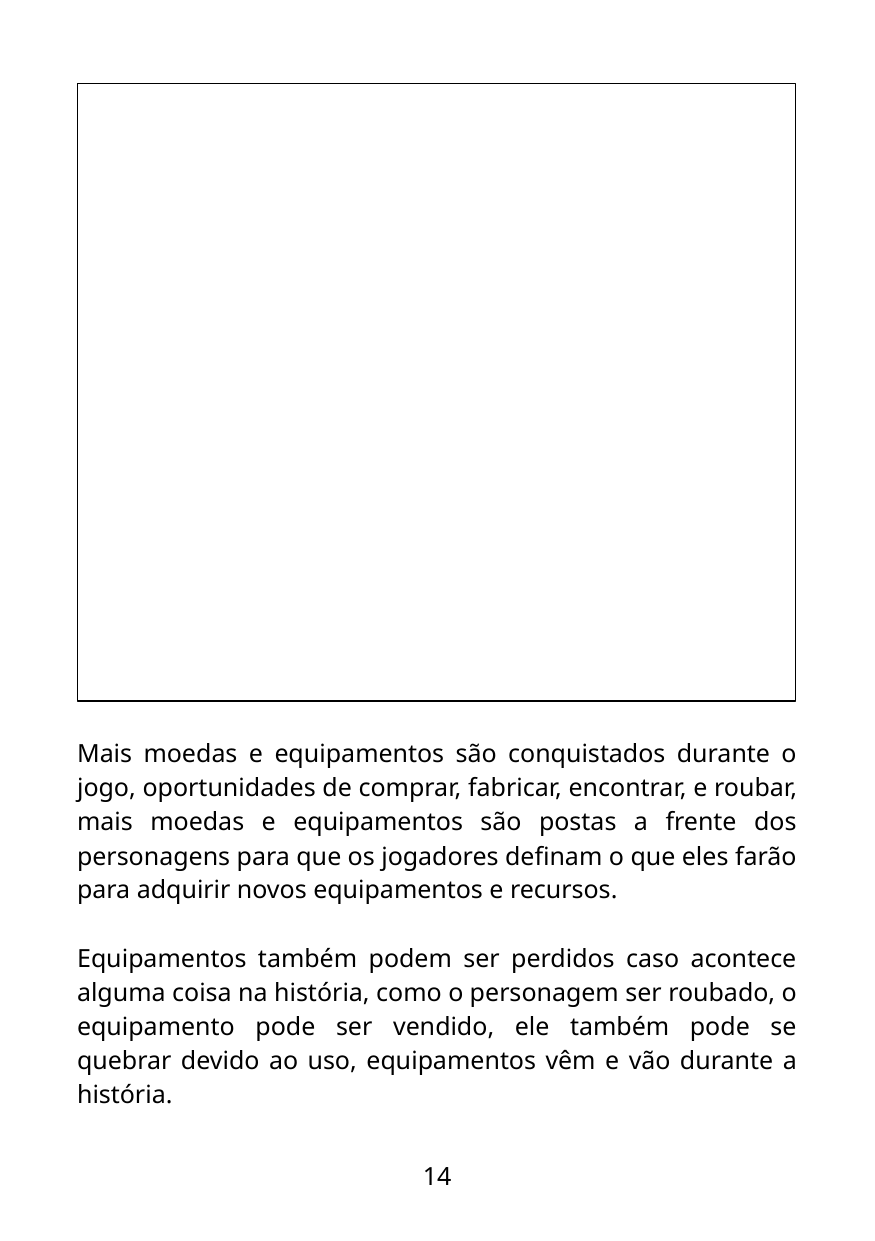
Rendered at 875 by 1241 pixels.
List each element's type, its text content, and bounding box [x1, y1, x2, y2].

text Mais moedas e equipamentos são conquistados durante o jogo, oportunidades de comprar, fabricar, encontrar, e roubar, mais moedas e equipamentos são postas a frente dos personagens para que os jogadores definam o que eles farão para adquirir novos equipamentos e recursos. [77, 736, 797, 906]
text Equipamentos também podem ser perdidos caso acontece alguma coisa na história, como o personagem ser roubado, o equipamento pode ser vendido, ele também pode se quebrar devido ao uso, equipamentos vêm e vão durante a história. [77, 940, 797, 1111]
